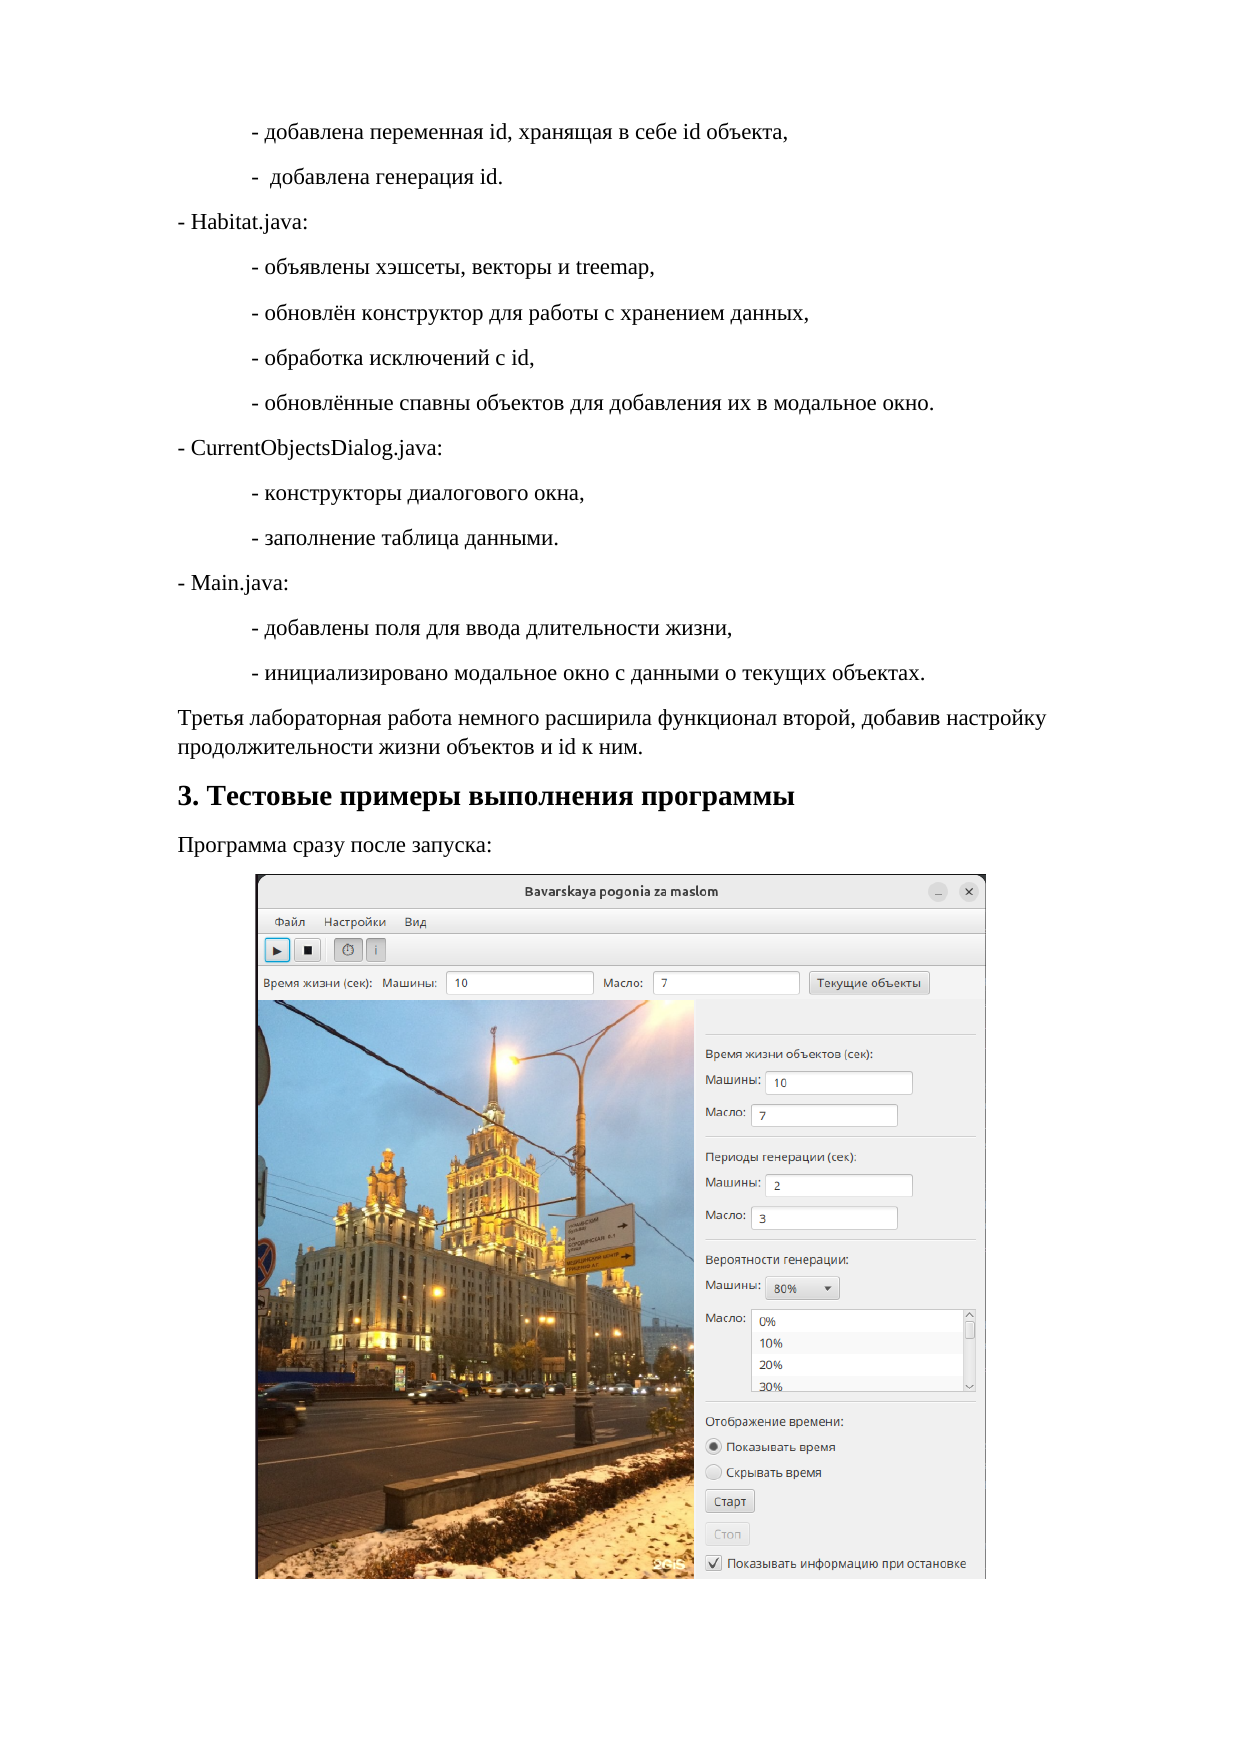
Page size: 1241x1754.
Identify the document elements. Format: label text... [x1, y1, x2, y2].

text - Main.java: [177, 569, 1152, 596]
text - Habitat.java: [177, 208, 1152, 235]
text - обновлён конструктор для работы с хранением данных, [177, 298, 1152, 325]
text - добавлена генерация id. [177, 163, 1152, 189]
text - объявлены хэшсеты, векторы и treemap, [177, 253, 1152, 280]
text Программа сразу после запуска: [177, 831, 1152, 857]
text - обработка исключений с id, [177, 344, 1152, 370]
text - добавлена переменная id, хранящая в себе id объекта, [177, 118, 1152, 144]
picture [255, 874, 986, 1579]
text Третья лабораторная работа немного расширила функционал второй, добавив настройку продолжительности жизни объектов и id к ним. [177, 704, 1152, 759]
text 3. Тестовые примеры выполнения программы [177, 778, 1152, 812]
text - CurrentObjectsDialog.java: [177, 434, 1152, 460]
text - конструкторы диалогового окна, [177, 479, 1152, 505]
text - обновлённые спавны объектов для добавления их в модальное окно. [177, 389, 1152, 415]
text - заполнение таблица данными. [177, 524, 1152, 550]
text - добавлены поля для ввода длительности жизни, [177, 614, 1152, 641]
text - инициализировано модальное окно с данными о текущих объектах. [177, 659, 1152, 686]
